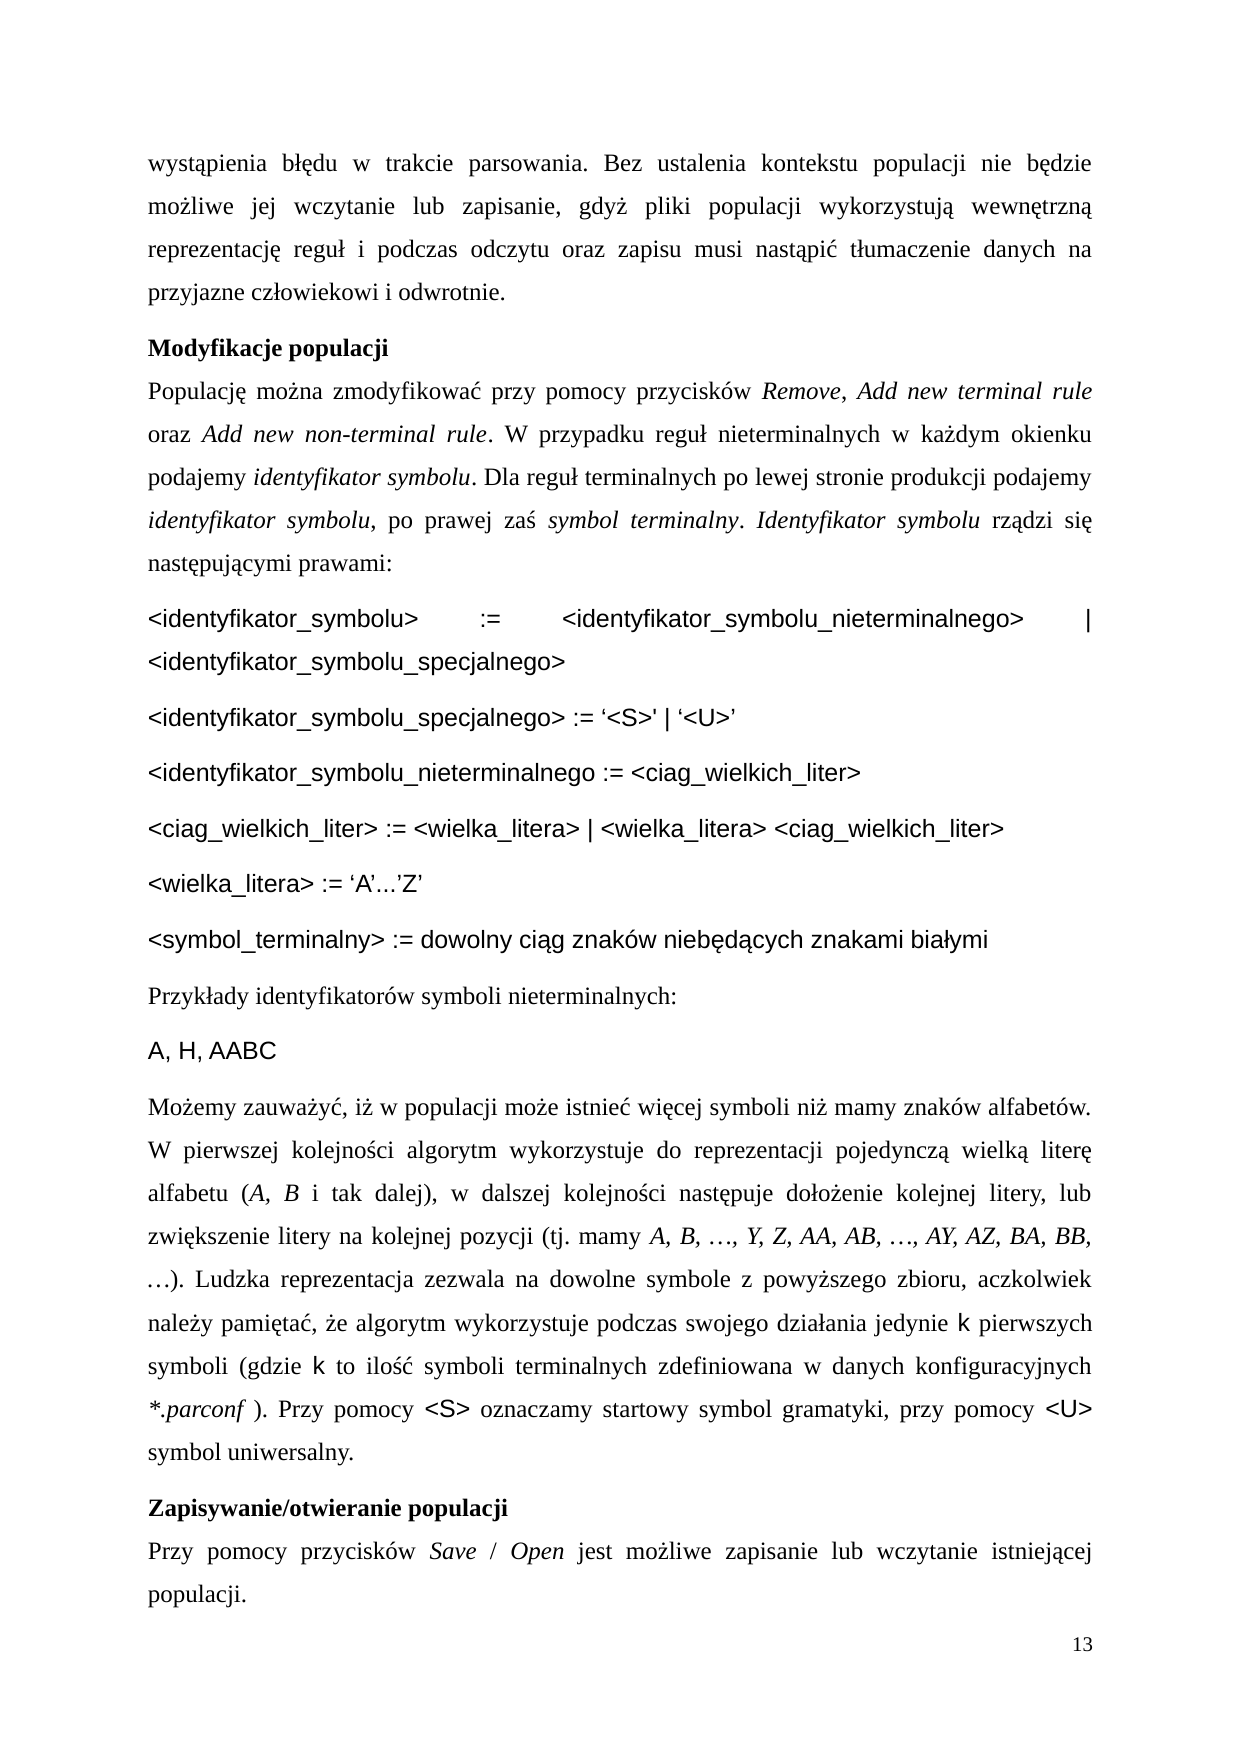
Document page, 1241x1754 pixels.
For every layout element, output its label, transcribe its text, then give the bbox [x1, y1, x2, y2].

text wystąpienia błędu w trakcie parsowania. Bez ustalenia kontekstu populacji nie będzie możliwe jej wczytanie lub zapisanie, gdyż pliki populacji wykorzystują wewnętrzną reprezentację reguł i podczas odczytu oraz zapisu musi nastąpić tłumaczenie danych na przyjazne człowiekowi i odwrotnie. [148, 148, 1093, 306]
text <identyfikator_symbolu_nieterminalnego := <ciag_wielkich_liter> [148, 758, 1093, 787]
text Przykłady identyfikatorów symboli nieterminalnych: [148, 981, 1093, 1009]
text Modyfikacje populacji [148, 333, 1093, 361]
text A, H, AABC [148, 1036, 1093, 1065]
text Przy pomocy przycisków Save / Open jest możliwe zapisanie lub wczytanie istniejącej populacji. [148, 1536, 1093, 1608]
text Możemy zauważyć, iż w populacji może istnieć więcej symboli niż mamy znaków alfabetów. W pierwszej kolejności algorytm wykorzystuje do reprezentacji pojedynczą wielką literę alfabetu (A, B i tak dalej), w dalszej kolejności następuje dołożenie kolejnej litery, lub zwiększenie litery na kolejnej pozycji (tj. mamy A, B, …, Y, Z, AA, AB, …, AY, AZ, BA, BB, …). Ludzka reprezentacja zezwala na dowolne symbole z powyższego zbioru, aczkolwiek należy pamiętać, że algorytm wykorzystuje podczas swojego działania jedynie k pierwszych symboli (gdzie k to ilość symboli terminalnych zdefiniowana w danych konfiguracyjnych *.parconf ). Przy pomocy <S> oznaczamy startowy symbol gramatyki, przy pomocy <U> symbol uniwersalny. [148, 1092, 1093, 1466]
text <identyfikator_symbolu_specjalnego> := ‘<S>' | ‘<U>’ [148, 703, 1093, 731]
text <ciag_wielkich_liter> := <wielka_litera> | <wielka_litera> <ciag_wielkich_liter> [148, 814, 1093, 843]
text Populację można zmodyfikować przy pomocy przycisków Remove, Add new terminal rule oraz Add new non-terminal rule. W przypadku reguł nieterminalnych w każdym okienku podajemy identyfikator symbolu. Dla reguł terminalnych po lewej stronie produkcji podajemy identyfikator symbolu, po prawej zaś symbol terminalny. Identyfikator symbolu rządzi się następującymi prawami: [148, 376, 1093, 577]
text <wielka_litera> := ‘A’...’Z’ [148, 869, 1093, 898]
text Zapisywanie/otwieranie populacji [148, 1493, 1093, 1522]
text <identyfikator_symbolu> := <identyfikator_symbolu_nieterminalnego> | <identyfikator_symbolu_specjalnego> [148, 604, 1093, 676]
text <symbol_terminalny> := dowolny ciąg znaków niebędących znakami białymi [148, 925, 1093, 954]
